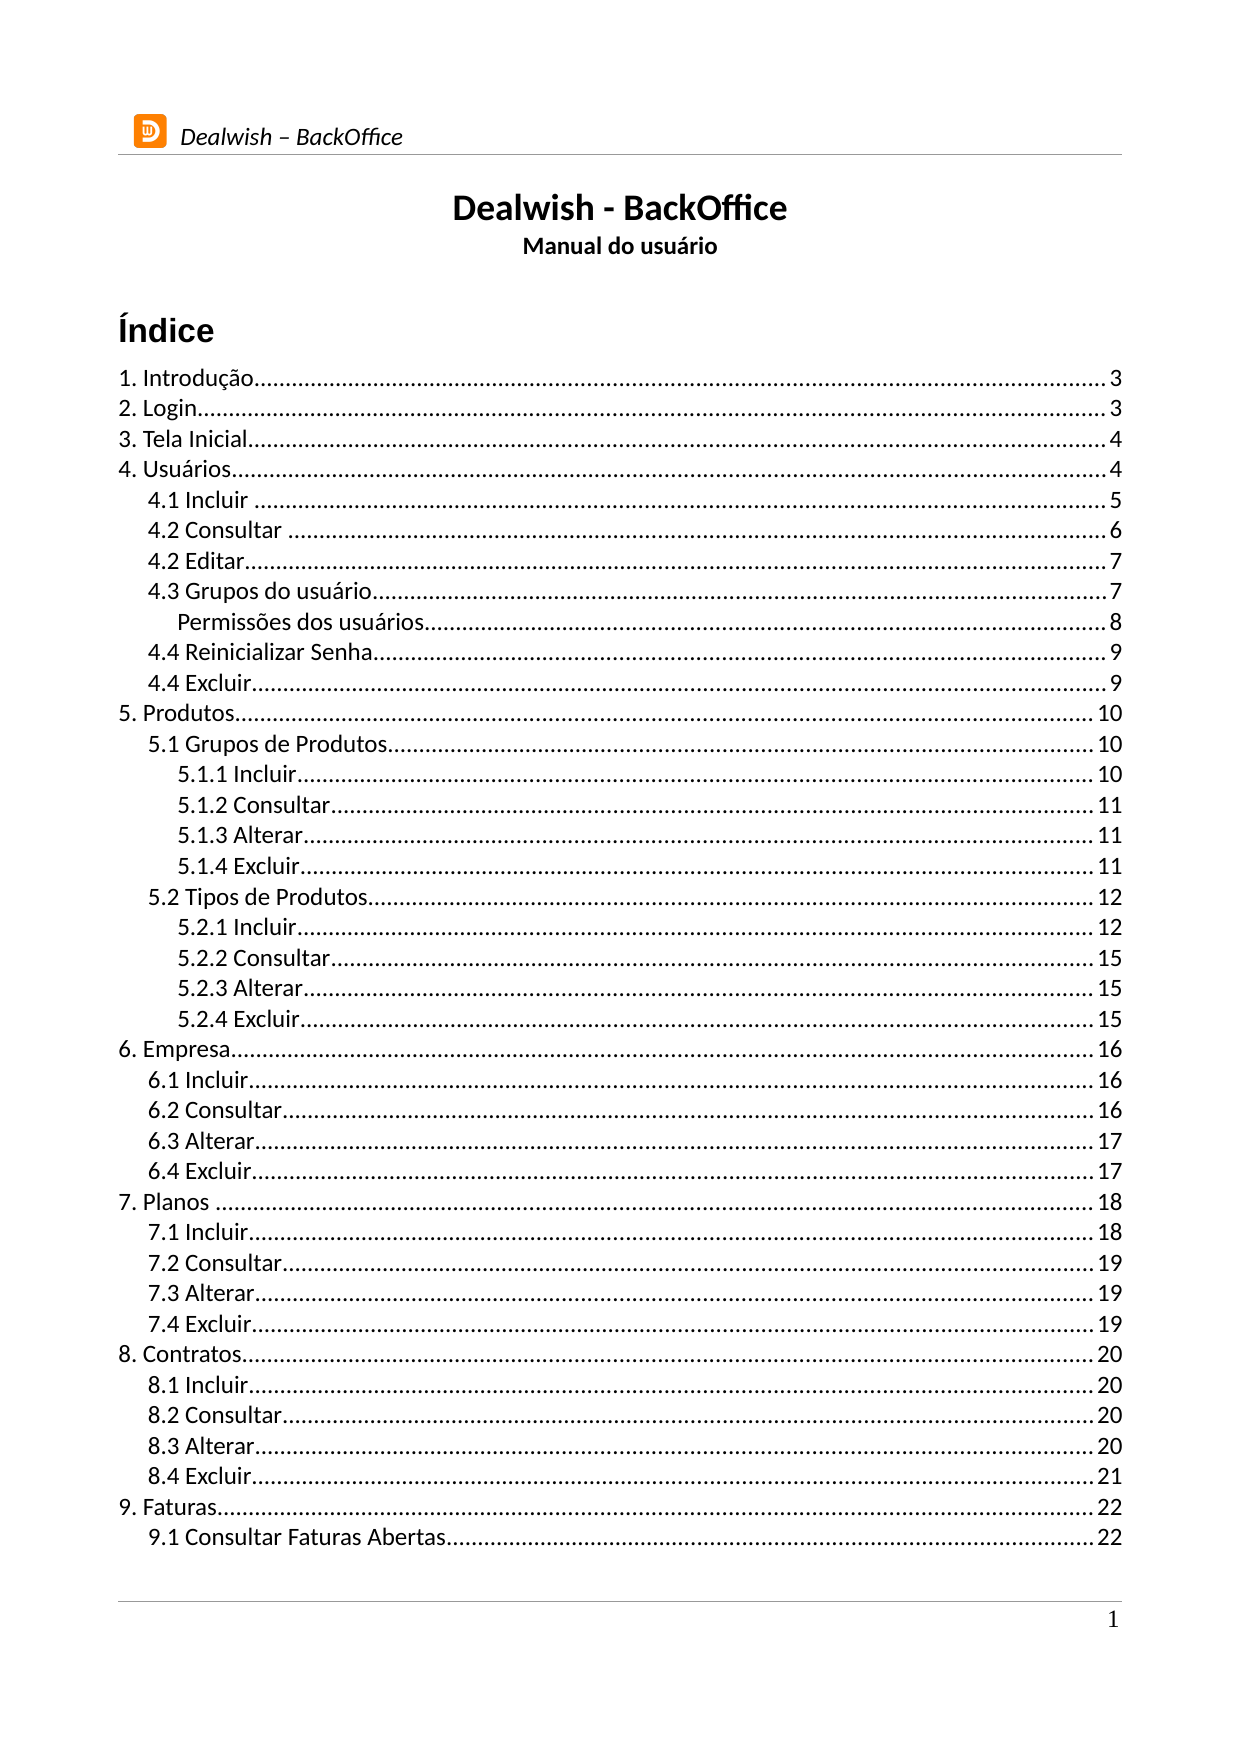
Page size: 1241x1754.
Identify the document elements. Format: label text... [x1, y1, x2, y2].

picture [133, 114, 167, 148]
text 5.2 Tipos de Produtos 12 [148, 881, 1122, 911]
text Manual do usuário [118, 230, 1122, 260]
text 7.3 Alterar 19 [148, 1277, 1122, 1308]
text 5.2.3 Alterar 15 [177, 972, 1122, 1003]
text 2. Login 3 [118, 392, 1122, 423]
text 4.1 Incluir 5 [148, 484, 1122, 514]
text 4.4 Excluir 9 [148, 667, 1122, 697]
text Dealwish - BackOffice [118, 184, 1122, 230]
text 4. Usuários 4 [118, 453, 1122, 484]
text 3. Tela Inicial 4 [118, 423, 1122, 453]
text 7.2 Consultar 19 [148, 1247, 1122, 1277]
subtitle Índice [118, 311, 1122, 349]
text 7.1 Incluir 18 [148, 1216, 1122, 1247]
text 9.1 Consultar Faturas Abertas 22 [148, 1522, 1122, 1552]
text 5.2.2 Consultar 15 [177, 942, 1122, 972]
text 7. Planos 18 [118, 1186, 1122, 1216]
text 8. Contratos 20 [118, 1338, 1122, 1369]
text 5.1.1 Incluir 10 [177, 758, 1122, 789]
text 5.1.2 Consultar 11 [177, 789, 1122, 819]
text Permissões dos usuários 8 [177, 606, 1122, 636]
text 4.2 Consultar 6 [148, 514, 1122, 545]
text 6.4 Excluir 17 [148, 1155, 1122, 1186]
text 6.3 Alterar 17 [148, 1125, 1122, 1155]
text 6.1 Incluir 16 [148, 1064, 1122, 1094]
text 6.2 Consultar 16 [148, 1094, 1122, 1125]
text 7.4 Excluir 19 [148, 1308, 1122, 1338]
text 4.4 Reinicializar Senha 9 [148, 636, 1122, 667]
text 6. Empresa 16 [118, 1033, 1122, 1064]
text 5.2.4 Excluir 15 [177, 1003, 1122, 1033]
text 4.3 Grupos do usuário 7 [148, 575, 1122, 606]
text 5.1.3 Alterar 11 [177, 819, 1122, 850]
text 5.1 Grupos de Produtos 10 [148, 728, 1122, 758]
text 8.1 Incluir 20 [148, 1369, 1122, 1399]
text 8.4 Excluir 21 [148, 1461, 1122, 1491]
text 9. Faturas 22 [118, 1491, 1122, 1522]
text 5. Produtos 10 [118, 697, 1122, 728]
text 8.2 Consultar 20 [148, 1399, 1122, 1430]
text 1. Introdução 3 [118, 362, 1122, 392]
text 8.3 Alterar 20 [148, 1430, 1122, 1461]
text 5.2.1 Incluir 12 [177, 911, 1122, 942]
text 4.2 Editar 7 [148, 545, 1122, 575]
text 5.1.4 Excluir 11 [177, 850, 1122, 881]
